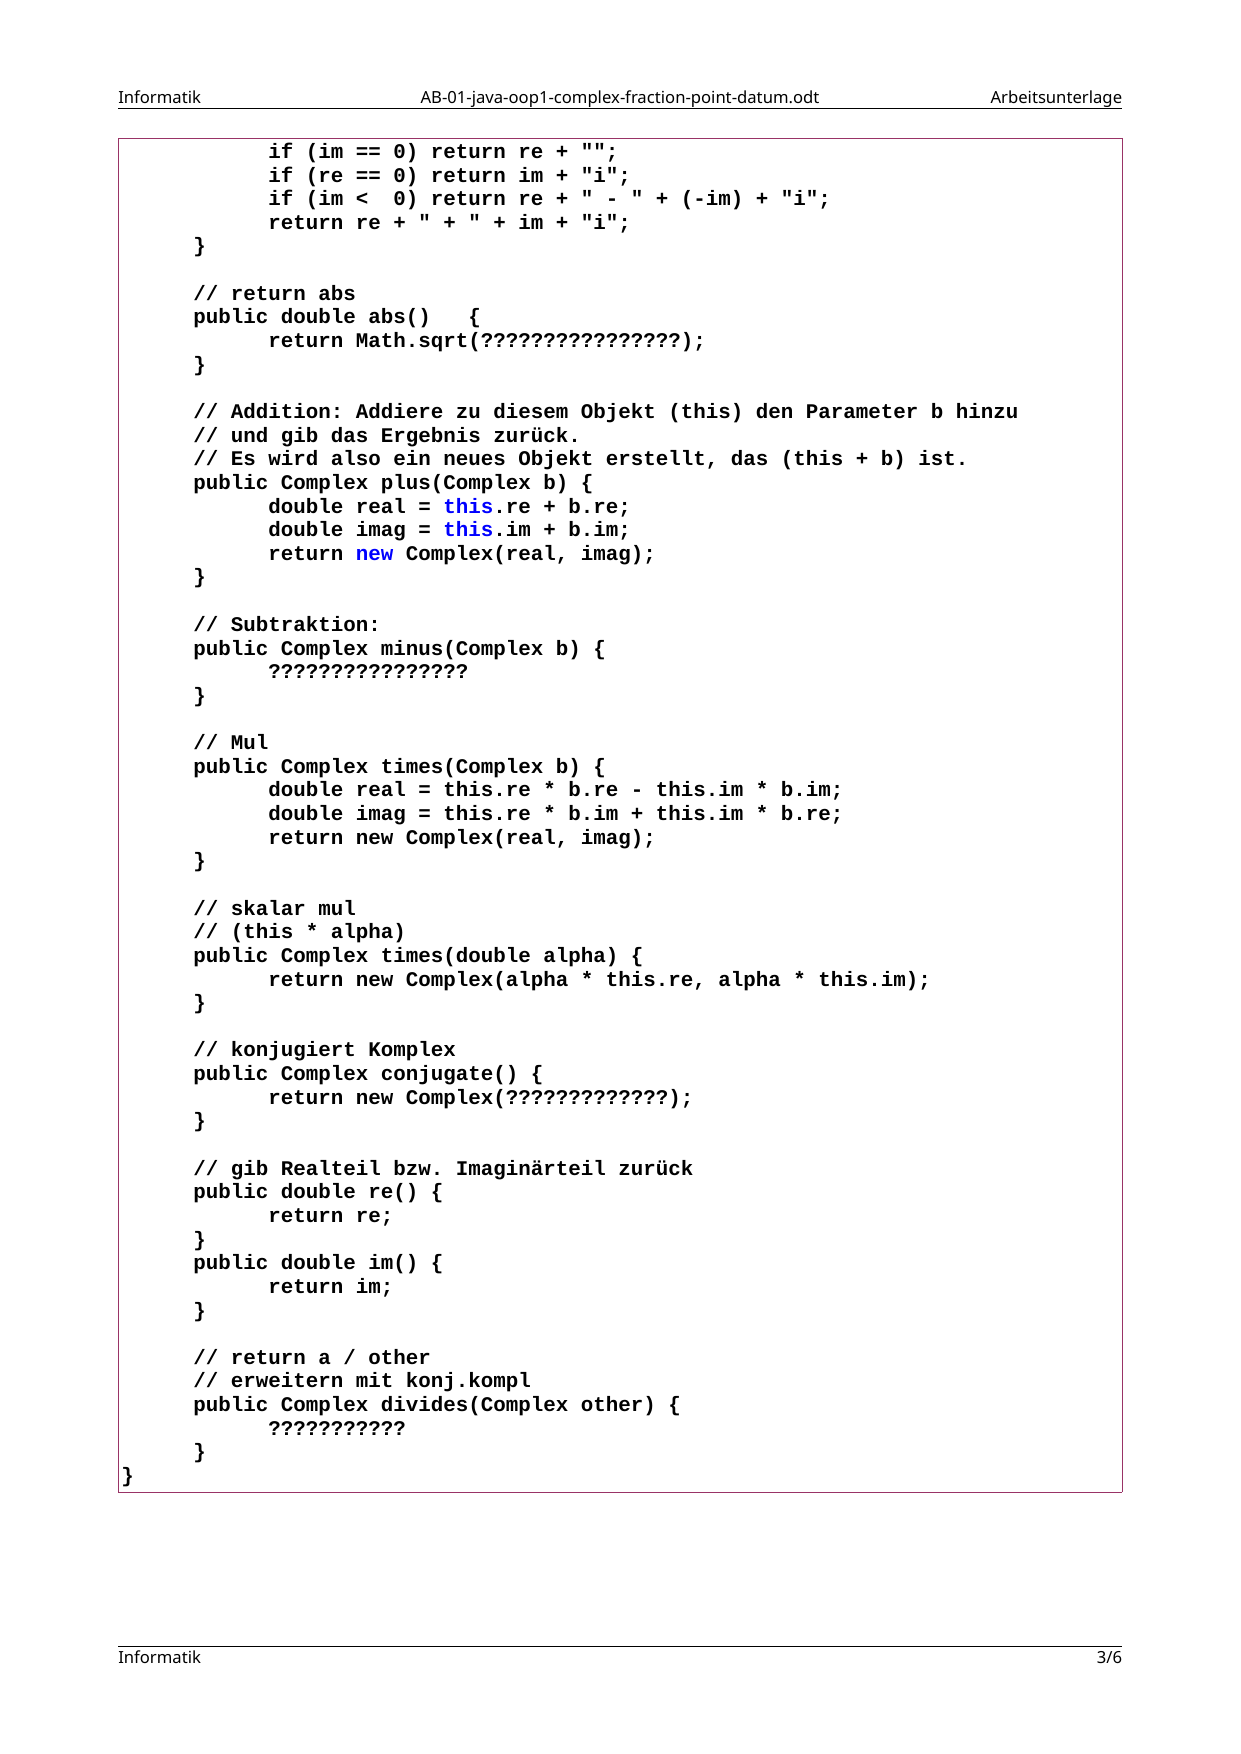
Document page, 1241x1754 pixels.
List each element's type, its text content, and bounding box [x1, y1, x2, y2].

text // erweitern mit konj.kompl [119, 1367, 1122, 1391]
text double real = this.re + b.re; [119, 493, 1122, 516]
text return new Complex(real, imag); [119, 540, 1122, 563]
text // skalar mul [119, 894, 1122, 918]
text if (im == 0) return re + ""; [119, 139, 1122, 162]
text // und gib das Ergebnis zurück. [119, 422, 1122, 445]
text public double re() { [119, 1178, 1122, 1202]
text ??????????? [119, 1415, 1122, 1438]
text // (this * alpha) [119, 918, 1122, 942]
text public Complex conjugate() { [119, 1060, 1122, 1084]
text // return abs [119, 280, 1122, 303]
text return Math.sqrt(????????????????); [119, 327, 1122, 351]
text ???????????????? [119, 658, 1122, 682]
text public Complex minus(Complex b) { [119, 634, 1122, 658]
text // Subtraktion: [119, 611, 1122, 634]
text return im; [119, 1273, 1122, 1297]
text } [119, 1107, 1122, 1131]
text } [119, 351, 1122, 374]
text public Complex times(double alpha) { [119, 942, 1122, 966]
text public Complex plus(Complex b) { [119, 469, 1122, 493]
text // Es wird also ein neues Objekt erstellt, das (this + b) ist. [119, 445, 1122, 469]
text } [119, 1438, 1122, 1462]
text return new Complex(real, imag); [119, 824, 1122, 847]
text return new Complex(alpha * this.re, alpha * this.im); [119, 966, 1122, 989]
text } [119, 232, 1122, 256]
text // konjugiert Komplex [119, 1036, 1122, 1060]
text public Complex times(Complex b) { [119, 753, 1122, 776]
text return re; [119, 1202, 1122, 1226]
text return new Complex(?????????????); [119, 1084, 1122, 1107]
text } [119, 1462, 1122, 1492]
text double imag = this.re * b.im + this.im * b.re; [119, 800, 1122, 824]
text // Mul [119, 729, 1122, 753]
text } [119, 682, 1122, 705]
text // Addition: Addiere zu diesem Objekt (this) den Parameter b hinzu [119, 398, 1122, 422]
text } [119, 1226, 1122, 1249]
text } [119, 989, 1122, 1013]
text public double im() { [119, 1249, 1122, 1273]
text } [119, 1297, 1122, 1320]
text } [119, 563, 1122, 587]
text public double abs() { [119, 303, 1122, 327]
text double imag = this.im + b.im; [119, 516, 1122, 540]
text public Complex divides(Complex other) { [119, 1391, 1122, 1415]
text if (re == 0) return im + "i"; [119, 162, 1122, 185]
text // gib Realteil bzw. Imaginärteil zurück [119, 1155, 1122, 1178]
text } [119, 847, 1122, 871]
text if (im < 0) return re + " - " + (-im) + "i"; [119, 185, 1122, 209]
text return re + " + " + im + "i"; [119, 209, 1122, 232]
text double real = this.re * b.re - this.im * b.im; [119, 776, 1122, 800]
text // return a / other [119, 1344, 1122, 1367]
